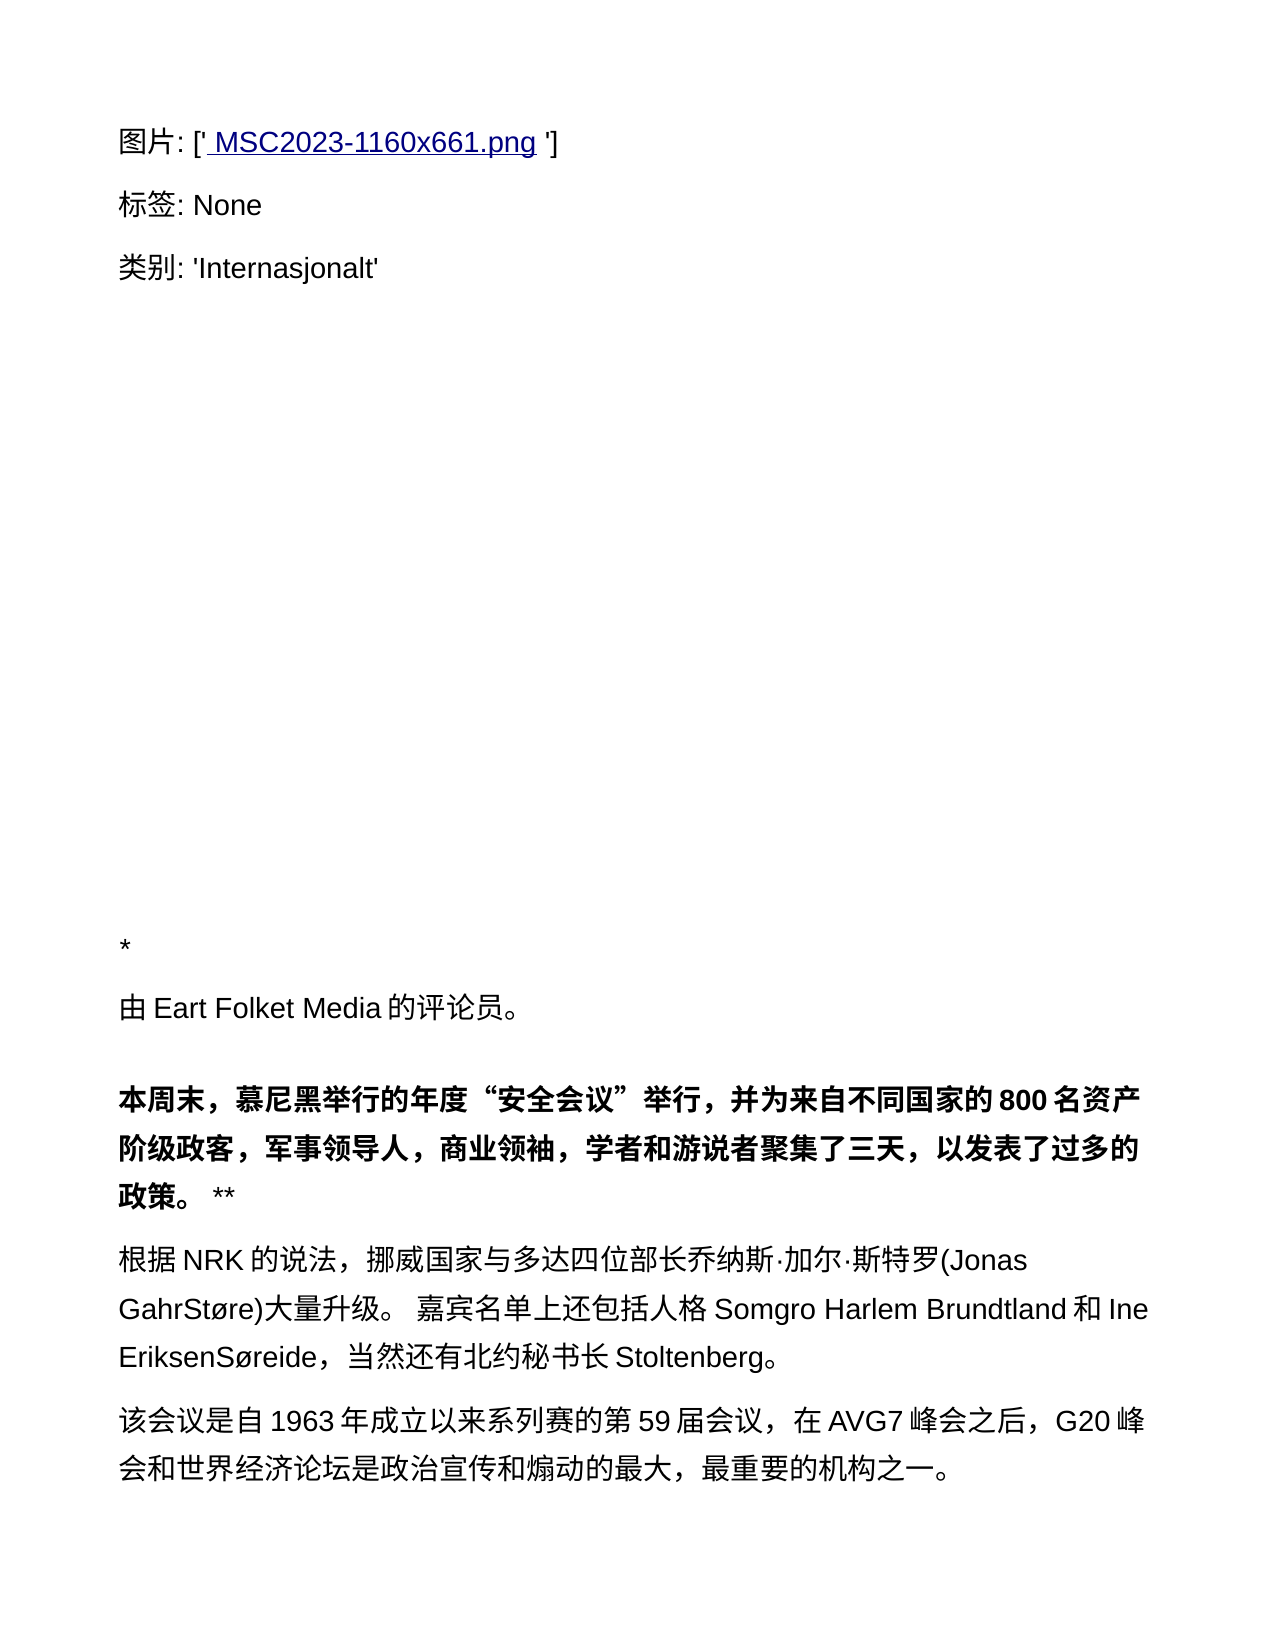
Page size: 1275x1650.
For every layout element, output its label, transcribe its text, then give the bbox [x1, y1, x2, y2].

text 标签: None [118, 181, 1157, 223]
text 根据NRK的说法，挪威国家与多达四位部长乔纳斯·加尔·斯特罗(Jonas GahrStøre)大量升级。 嘉宾名单上还包括人格Somgro Harlem Brundtland和Ine EriksenSøreide，当然还有北约秘书长Stoltenberg。 [118, 1237, 1157, 1376]
text 本周末，慕尼黑举行的年度“安全会议”举行，并为来自不同国家的800名资产阶级政客，军事领导人，商业领袖，学者和游说者聚集了三天，以发表了过多的政策。 ** [118, 1077, 1157, 1216]
text 该会议是自1963年成立以来系列赛的第59届会议，在AVG7峰会之后，G20峰会和世界经济论坛是政治宣传和煽动的最大，最重要的机构之一。 [118, 1397, 1157, 1488]
text 由Eart Folket Media的评论员。 [118, 985, 1157, 1027]
text * [118, 307, 1157, 965]
text 类别: 'Internasjonalt' [118, 244, 1157, 287]
text 图片: [' MSC2023-1160x661.png '] [118, 118, 1157, 160]
